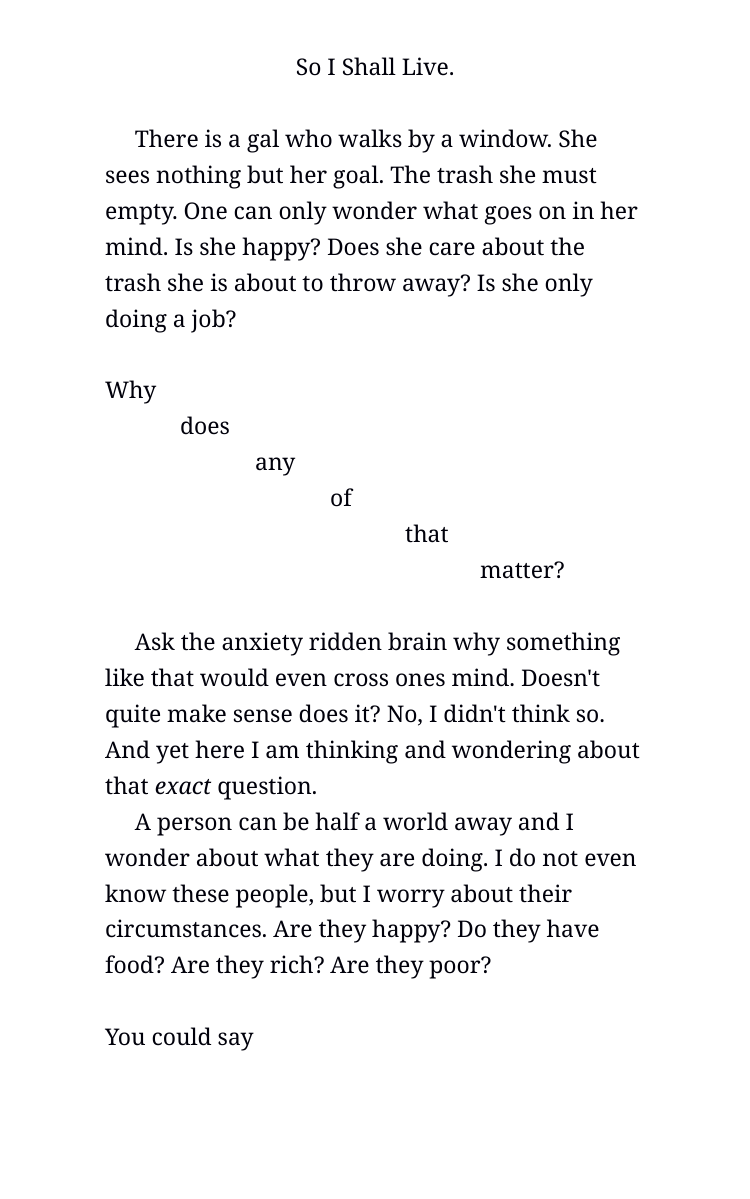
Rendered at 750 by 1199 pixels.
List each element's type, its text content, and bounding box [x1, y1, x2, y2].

text Ask the anxiety ridden brain why something like that would even cross ones mind. Doesn't quite make sense does it? No, I didn't think so. And yet here I am thinking and wondering about that exact question. [105, 626, 645, 801]
text any [105, 446, 645, 477]
text matter? [105, 554, 645, 585]
text So I Shall Live. [105, 51, 645, 82]
text You could say [105, 1021, 645, 1052]
text of [105, 482, 645, 513]
text There is a gal who walks by a window. She sees nothing but her goal. The trash she must empty. One can only wonder what goes on in her mind. Is she happy? Does she care about the trash she is about to throw away? Is she only doing a job? [105, 123, 645, 334]
text that [105, 518, 645, 549]
text A person can be half a world away and I wonder about what they are doing. I do not even know these people, but I worry about their circumstances. Are they happy? Do they have food? Are they rich? Are they poor? [105, 806, 645, 981]
text Why [105, 374, 645, 406]
text does [105, 410, 645, 442]
